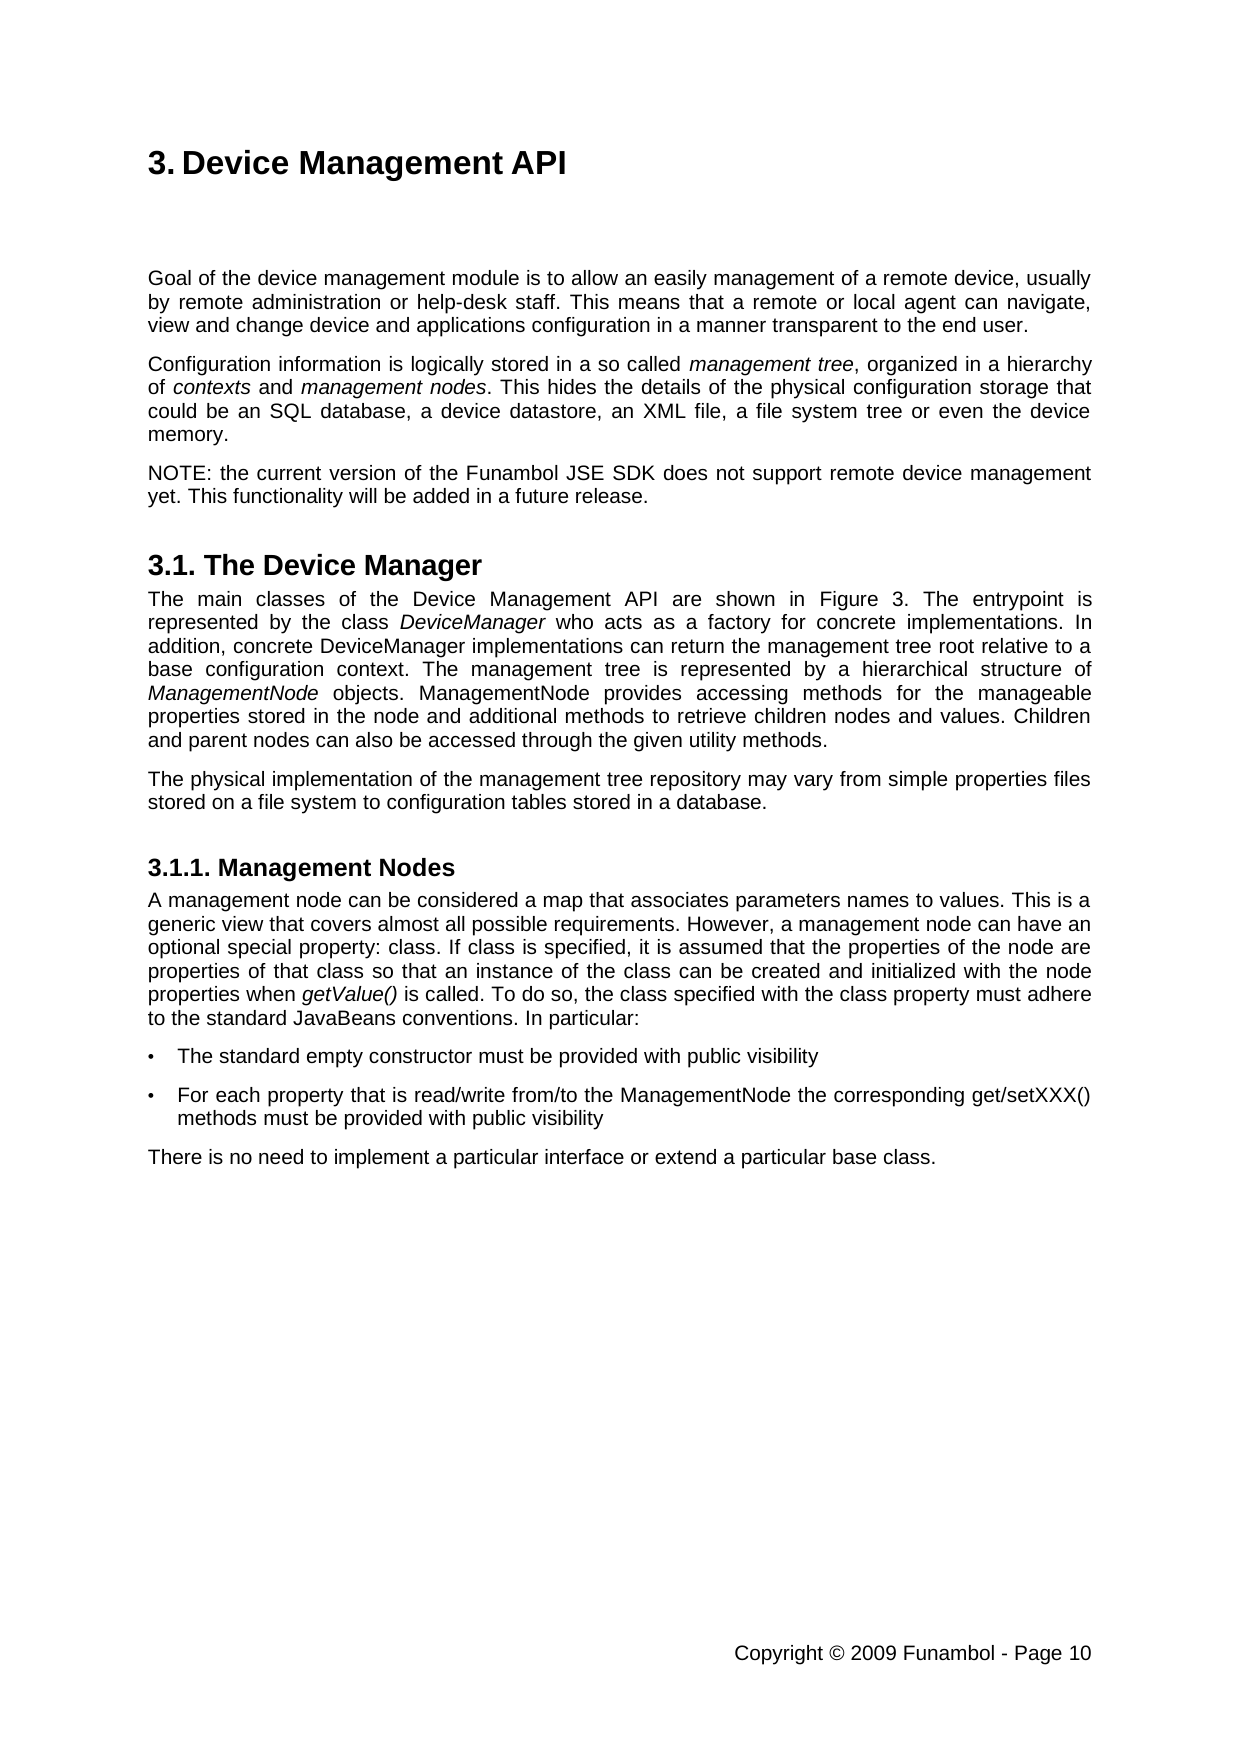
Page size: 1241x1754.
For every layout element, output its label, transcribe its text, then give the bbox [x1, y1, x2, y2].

subtitle Device Management API [148, 144, 1093, 181]
subtitle The Device Manager [148, 548, 1093, 581]
text There is no need to implement a particular interface or extend a particular base class. [148, 1145, 1093, 1169]
text NOTE: the current version of the Funambol JSE SDK does not support remote device management yet. This functionality will be added in a future release. [148, 461, 1093, 508]
text The physical implementation of the management tree repository may vary from simple properties files stored on a file system to configuration tables stored in a database. [148, 767, 1093, 814]
list For each property that is read/write from/to the ManagementNode the corresponding get/setXXX() methods must be provided with public visibility [148, 1083, 1093, 1130]
text Goal of the device management module is to allow an easily management of a remote device, usually by remote administration or help-desk staff. This means that a remote or local agent can navigate, view and change device and applications configuration in a manner transparent to the end user. [148, 267, 1093, 337]
text Configuration information is logically stored in a so called management tree, organized in a hierarchy of contexts and management nodes. This hides the details of the physical configuration storage that could be an SQL database, a device datastore, an XML file, a file system tree or even the device memory. [148, 352, 1093, 446]
list The standard empty constructor must be provided with public visibility [148, 1045, 1093, 1068]
text A management node can be considered a map that associates parameters names to values. This is a generic view that covers almost all possible requirements. However, a management node can have an optional special property: class. If class is specified, it is assumed that the properties of the node are properties of that class so that an instance of the class can be created and initialized with the node properties when getValue() is called. To do so, the class specified with the class property must adhere to the standard JavaBeans conventions. In particular: [148, 888, 1093, 1030]
text The main classes of the Device Management API are shown in Figure 3. The entrypoint is represented by the class DeviceManager who acts as a factory for concrete implementations. In addition, concrete DeviceManager implementations can return the management tree root relative to a base configuration context. The management tree is represented by a hierarchical structure of ManagementNode objects. ManagementNode provides accessing methods for the manageable properties stored in the node and additional methods to retrieve children nodes and values. Children and parent nodes can also be accessed through the given utility methods. [148, 587, 1093, 752]
subtitle Management Nodes [148, 854, 1093, 882]
